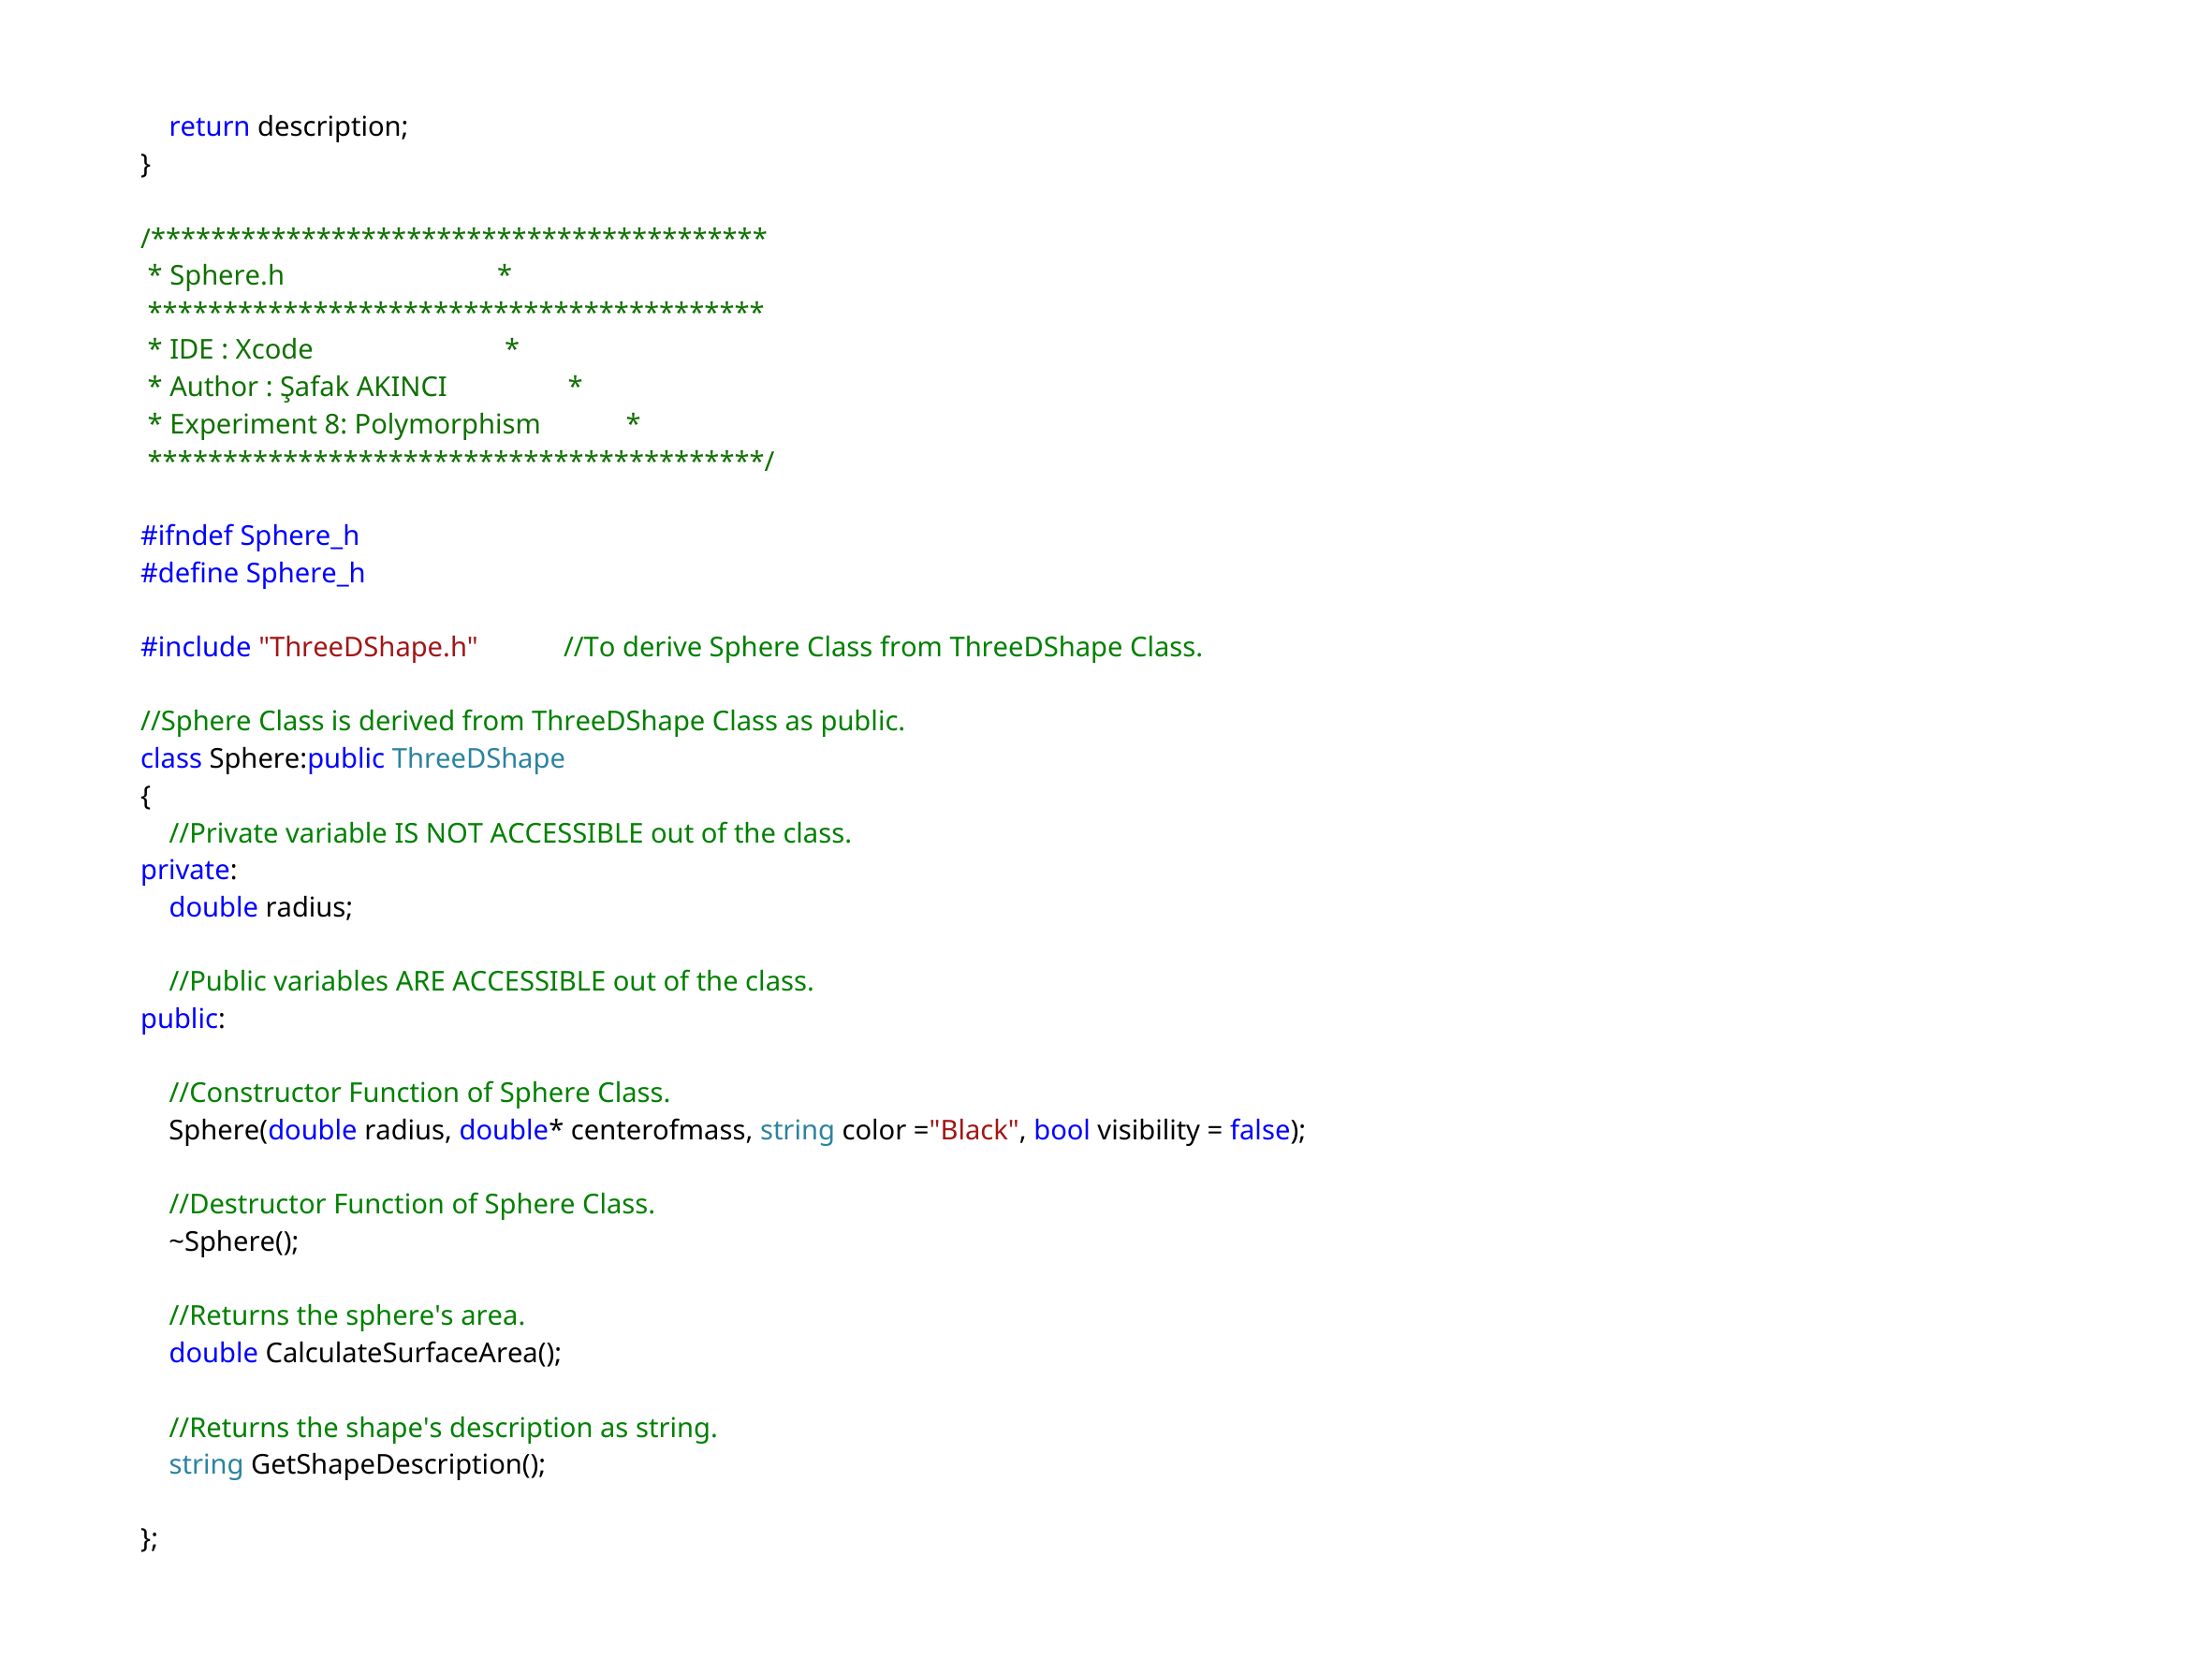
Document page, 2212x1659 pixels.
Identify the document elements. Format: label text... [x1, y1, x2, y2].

text double radius; [140, 888, 2071, 925]
text }; [140, 1520, 2071, 1556]
text } [140, 144, 2071, 182]
text class Sphere:public ThreeDShape [140, 739, 2071, 776]
text * Sphere.h * [140, 256, 2071, 293]
text public: [140, 999, 2071, 1036]
text * Author : Şafak AKINCI * [140, 367, 2071, 404]
text string GetShapeDescription(); [140, 1445, 2071, 1482]
text //Private variable IS NOT ACCESSIBLE out of the class. [140, 814, 2071, 850]
text * IDE : Xcode * [140, 330, 2071, 367]
text //Returns the sphere's area. [140, 1297, 2071, 1333]
text ***************************************** [140, 293, 2071, 330]
text //Public variables ARE ACCESSIBLE out of the class. [140, 962, 2071, 999]
text Sphere(double radius, double* centerofmass, string color ="Black", bool visibility = false); [140, 1110, 2071, 1148]
text #define Sphere_h [140, 553, 2071, 591]
text return description; [140, 108, 2071, 144]
text #ifndef Sphere_h [140, 516, 2071, 553]
text ~Sphere(); [140, 1222, 2071, 1259]
text //Returns the shape's description as string. [140, 1408, 2071, 1445]
text *****************************************/ [140, 442, 2071, 479]
text //Sphere Class is derived from ThreeDShape Class as public. [140, 702, 2071, 739]
text //Constructor Function of Sphere Class. [140, 1074, 2071, 1110]
text double CalculateSurfaceArea(); [140, 1333, 2071, 1371]
text * Experiment 8: Polymorphism * [140, 404, 2071, 442]
text private: [140, 850, 2071, 888]
text /***************************************** [140, 219, 2071, 256]
text { [140, 776, 2071, 814]
text #include "ThreeDShape.h" //To derive Sphere Class from ThreeDShape Class. [140, 627, 2071, 665]
text //Destructor Function of Sphere Class. [140, 1185, 2071, 1222]
